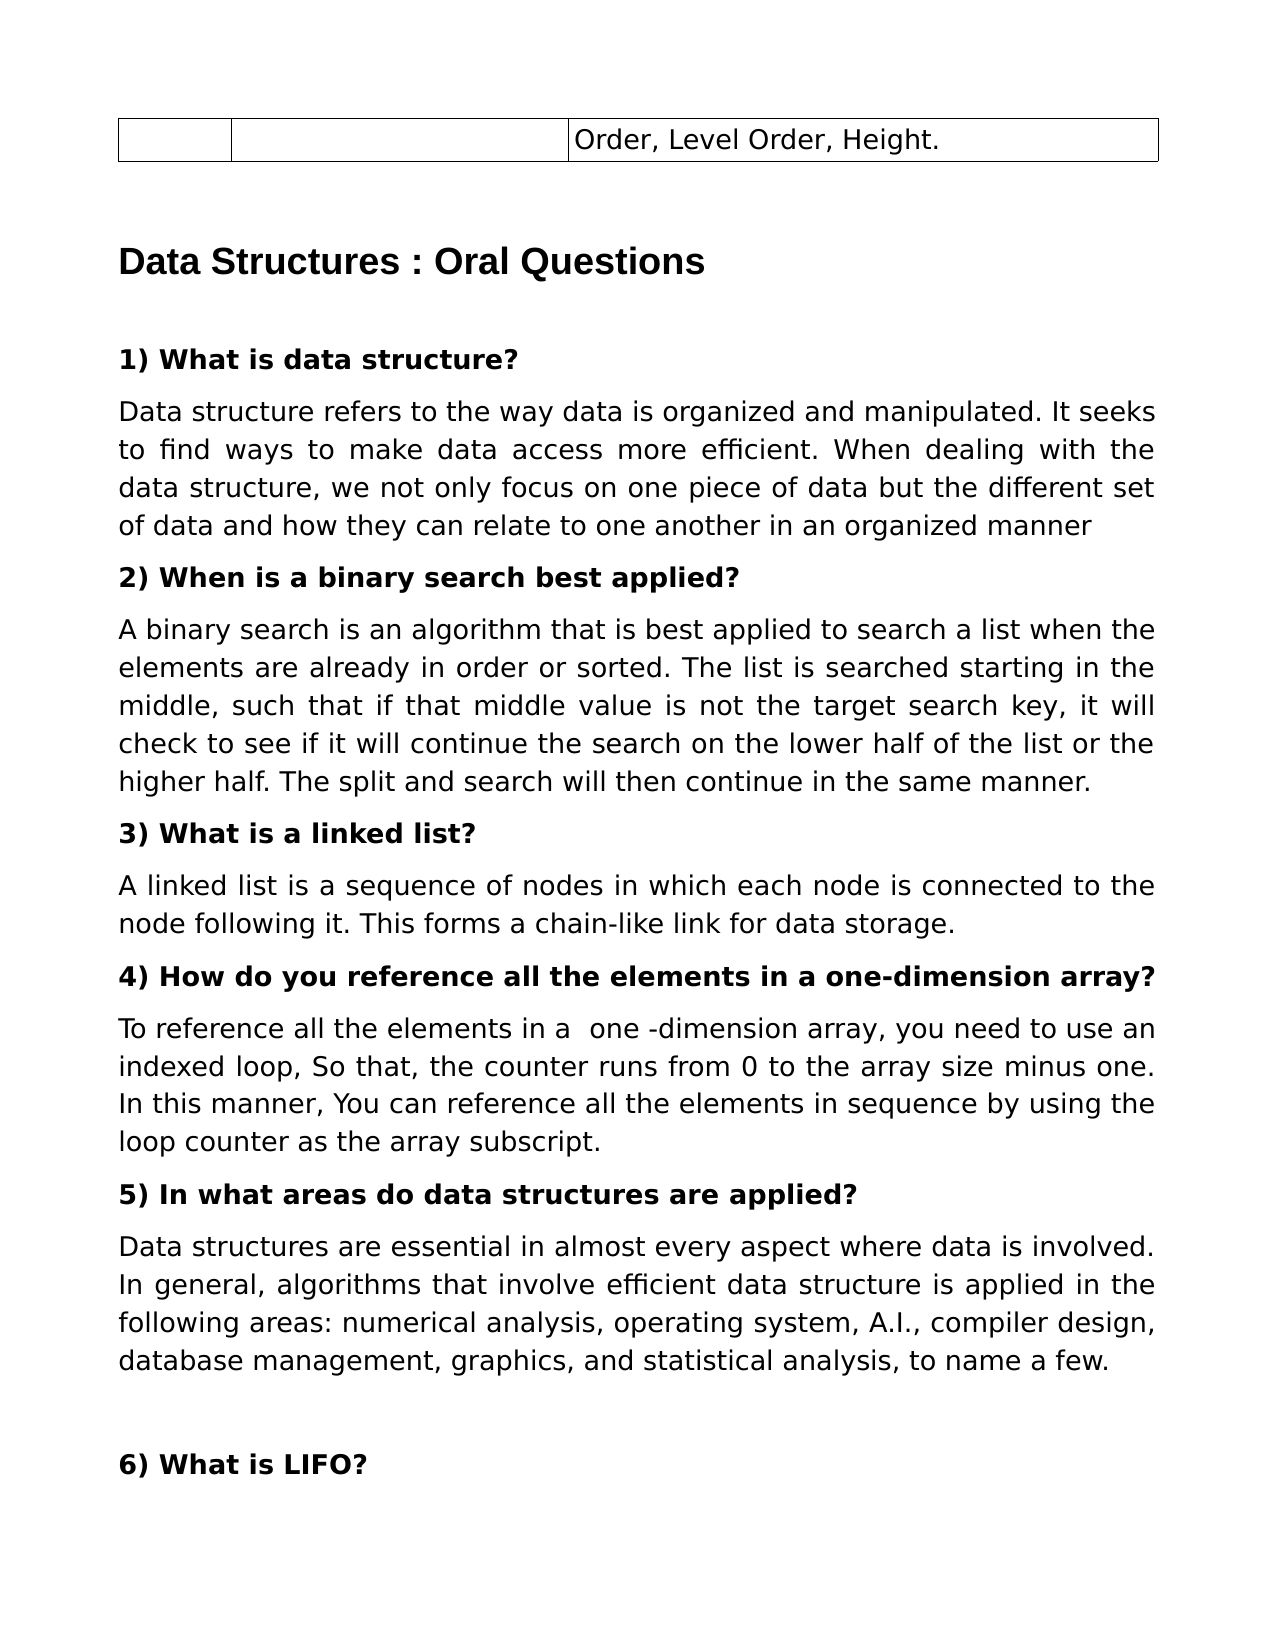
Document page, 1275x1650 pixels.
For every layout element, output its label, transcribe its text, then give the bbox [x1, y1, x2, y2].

text A linked list is a sequence of nodes in which each node is connected to the node following it. This forms a chain-like link for data storage. [118, 871, 1157, 940]
text Data structures are essential in almost every aspect where data is involved. In general, algorithms that involve efficient data structure is applied in the following areas: numerical analysis, operating system, A.I., compiler design, database management, graphics, and statistical analysis, to name a few. [118, 1231, 1157, 1376]
text 2) When is a binary search best applied? [118, 562, 1157, 594]
table_cell Order, Level Order, Height. [569, 119, 1158, 161]
text 5) In what areas do data structures are applied? [118, 1179, 1157, 1211]
text To reference all the elements in a one -dimension array, you need to use an indexed loop, So that, the counter runs from 0 to the array size minus one. In this manner, You can reference all the elements in sequence by using the loop counter as the array subscript. [118, 1013, 1157, 1158]
text 1) What is data structure? [118, 344, 1157, 376]
subtitle Data Structures : Oral Questions [118, 239, 1157, 282]
text 3) What is a linked list? [118, 818, 1157, 850]
table_cell [232, 119, 568, 161]
text A binary search is an algorithm that is best applied to search a list when the elements are already in order or sorted. The list is searched starting in the middle, such that if that middle value is not the target search key, it will check to see if it will continue the search on the lower half of the list or the higher half. The split and search will then continue in the same manner. [118, 614, 1157, 797]
text 4) How do you reference all the elements in a one-dimension array? [118, 961, 1157, 992]
table_cell [119, 119, 231, 161]
text 6) What is LIFO? [118, 1450, 1157, 1481]
text Data structure refers to the way data is organized and manipulated. It seeks to find ways to make data access more efficient. When dealing with the data structure, we not only focus on one piece of data but the different set of data and how they can relate to one another in an organized manner [118, 396, 1157, 541]
